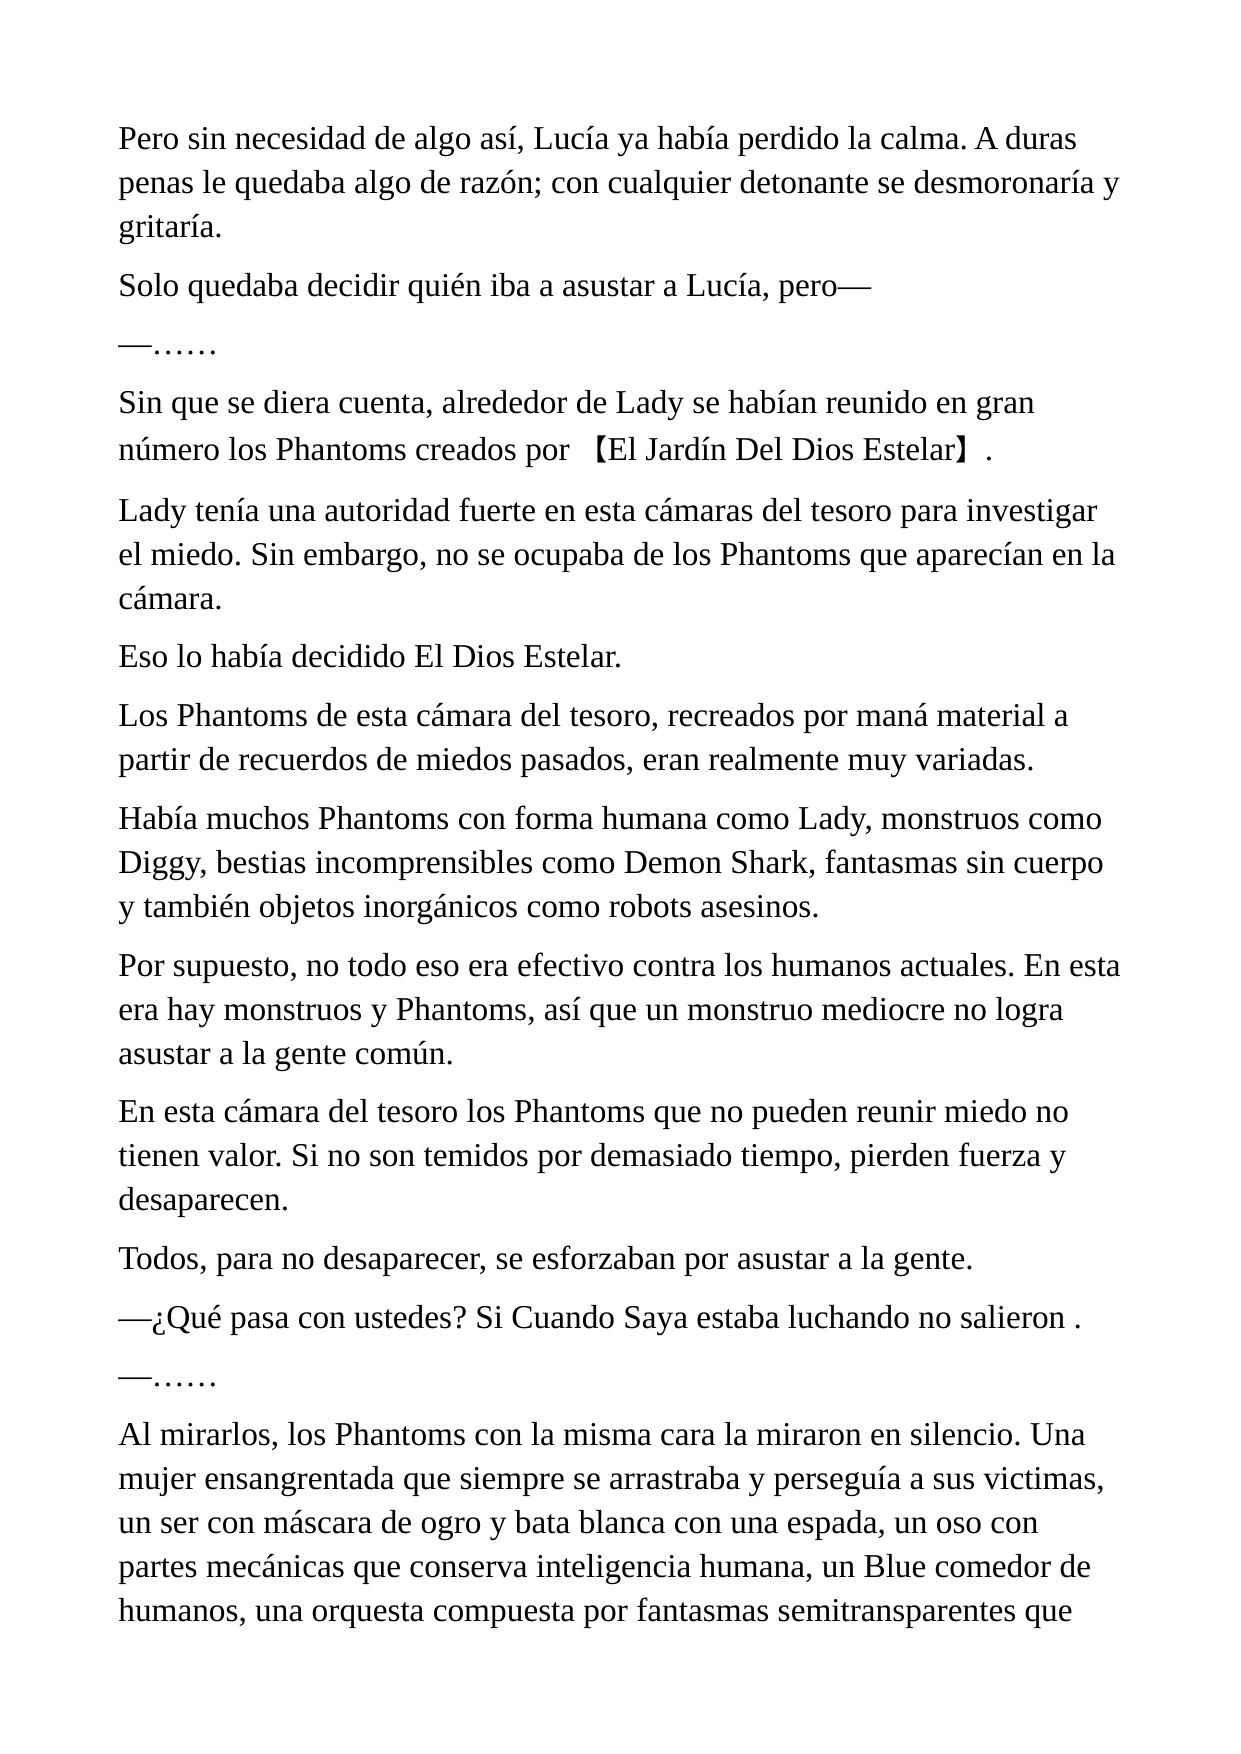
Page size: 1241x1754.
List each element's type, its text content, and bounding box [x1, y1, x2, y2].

text —¿Qué pasa con ustedes? Si Cuando Saya estaba luchando no salieron . [118, 1297, 1122, 1335]
text Por supuesto, no todo eso era efectivo contra los humanos actuales. En esta era hay monstruos y Phantoms, así que un monstruo mediocre no logra asustar a la gente común. [118, 945, 1122, 1071]
text Lady tenía una autoridad fuerte en esta cámaras del tesoro para investigar el miedo. Sin embargo, no se ocupaba de los Phantoms que aparecían en la cámara. [118, 490, 1122, 616]
text Todos, para no desaparecer, se esforzaban por asustar a la gente. [118, 1238, 1122, 1277]
text —…… [118, 1356, 1122, 1394]
text Pero sin necesidad de algo así, Lucía ya había perdido la calma. A duras penas le quedaba algo de razón; con cualquier detonante se desmoronaría y gritaría. [118, 118, 1122, 244]
text Al mirarlos, los Phantoms con la misma cara la miraron en silencio. Una mujer ensangrentada que siempre se arrastraba y perseguía a sus victimas, un ser con máscara de ogro y bata blanca con una espada, un oso con partes mecánicas que conserva inteligencia humana, un Blue comedor de humanos, una orquesta compuesta por fantasmas semitransparentes que [118, 1414, 1122, 1629]
text Había muchos Phantoms con forma humana como Lady, monstruos como Diggy, bestias incomprensibles como Demon Shark, fantasmas sin cuerpo y también objetos inorgánicos como robots asesinos. [118, 798, 1122, 924]
text Sin que se diera cuenta, alrededor de Lady se habían reunido en gran número los Phantoms creados por 【El Jardín Del Dios Estelar】. [118, 382, 1122, 469]
text Solo quedaba decidir quién iba a asustar a Lucía, pero— [118, 265, 1122, 303]
text Los Phantoms de esta cámara del tesoro, recreados por maná material a partir de recuerdos de miedos pasados, eran realmente muy variadas. [118, 695, 1122, 778]
text Eso lo había decidido El Dios Estelar. [118, 637, 1122, 675]
text —…… [118, 323, 1122, 362]
text En esta cámara del tesoro los Phantoms que no pueden reunir miedo no tienen valor. Si no son temidos por demasiado tiempo, pierden fuerza y desaparecen. [118, 1092, 1122, 1218]
